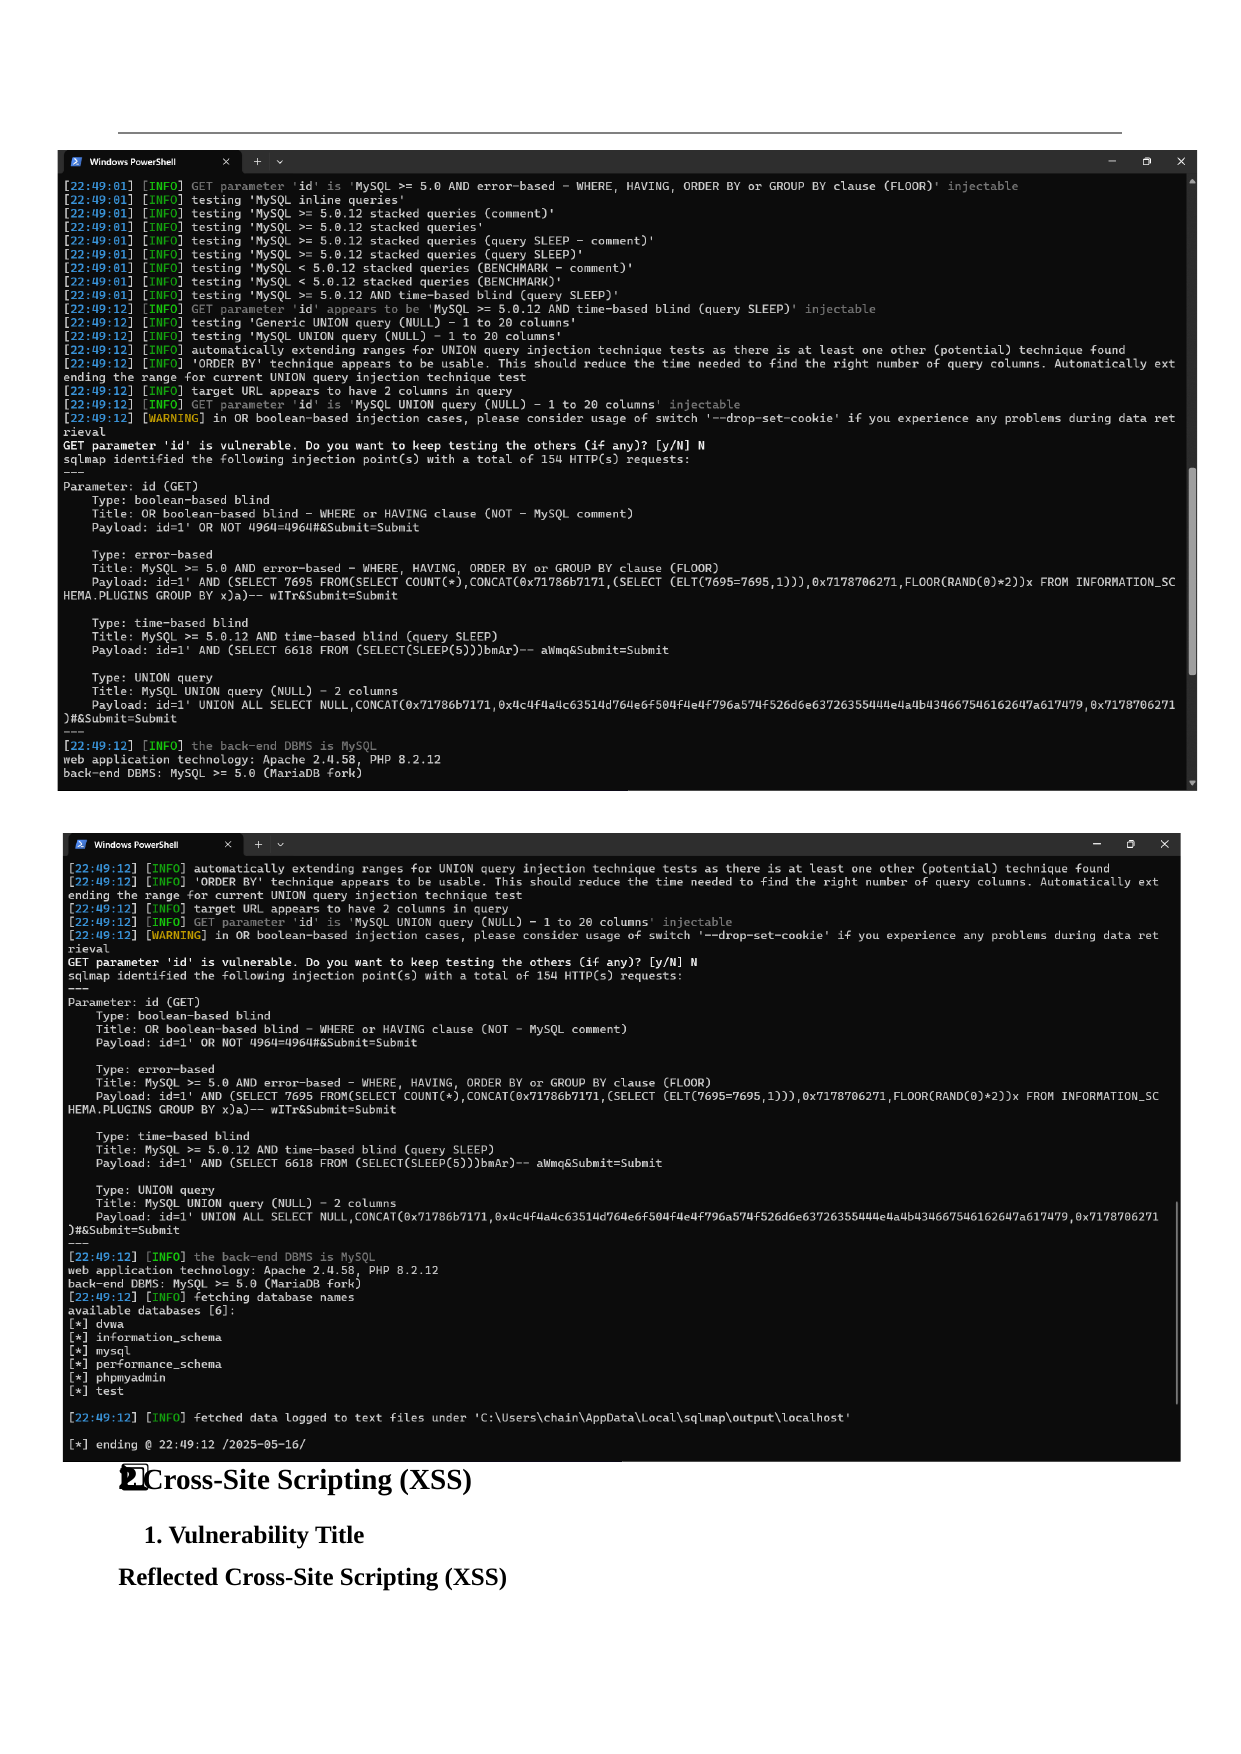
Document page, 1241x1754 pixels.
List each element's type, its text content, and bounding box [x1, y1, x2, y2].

subtitle 🔹 1. Vulnerability Title [118, 1520, 1122, 1549]
text Reflected Cross-Site Scripting (XSS) [118, 1562, 1122, 1590]
picture [62, 833, 1181, 1462]
subtitle 2️⃣ Cross-Site Scripting (XSS) [118, 1462, 1122, 1495]
picture [57, 150, 1198, 791]
